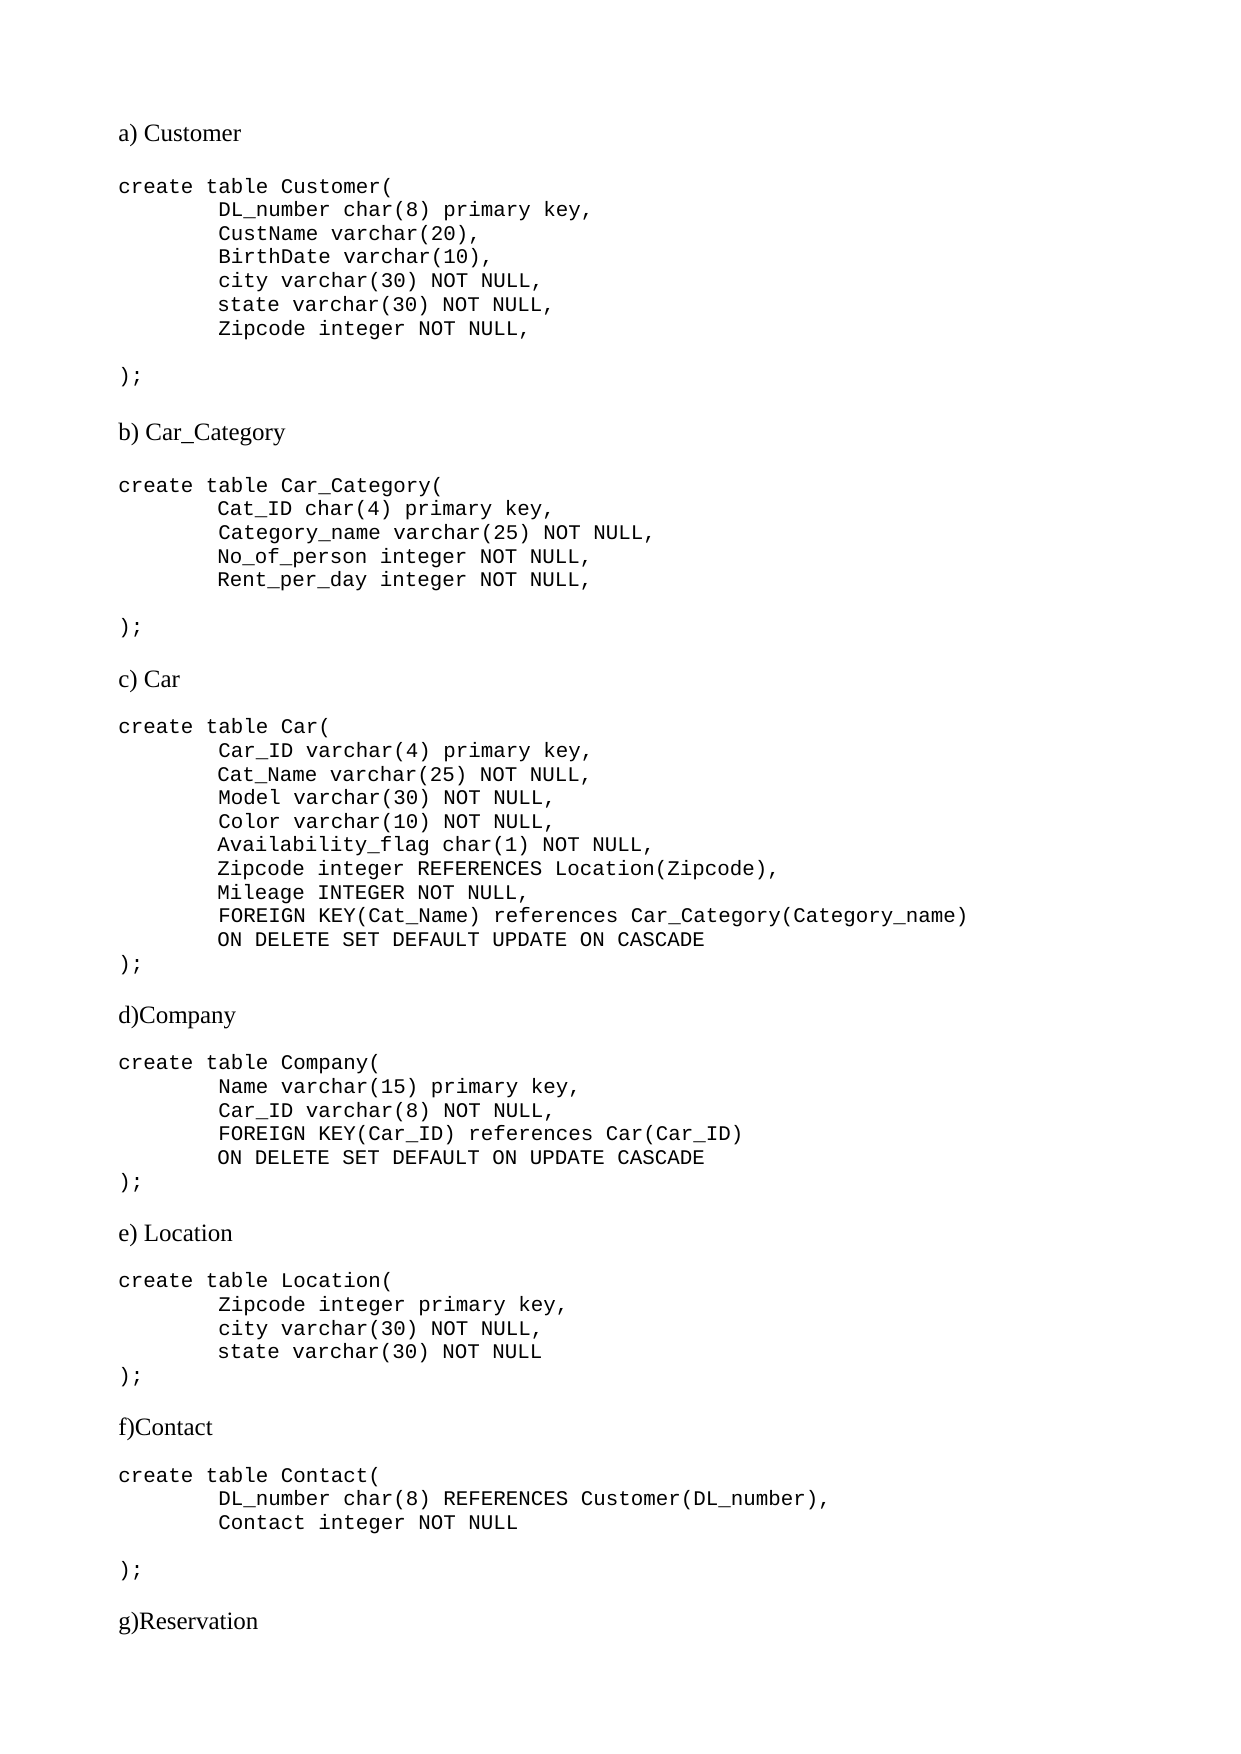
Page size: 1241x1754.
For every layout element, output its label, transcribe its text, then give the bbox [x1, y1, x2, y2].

text Cat_ID char(4) primary key, [118, 498, 1122, 522]
text Contact integer NOT NULL [118, 1512, 1122, 1536]
text f)Contact [118, 1412, 1122, 1441]
text e) Location [118, 1218, 1122, 1247]
text ); [118, 617, 1122, 640]
text b) Car_Category [118, 417, 1122, 446]
text ); [118, 1559, 1122, 1583]
text DL_number char(8) primary key, [118, 199, 1122, 223]
text No_of_person integer NOT NULL, [118, 546, 1122, 569]
text ); [118, 365, 1122, 388]
text state varchar(30) NOT NULL, [118, 294, 1122, 317]
text Zipcode integer REFERENCES Location(Zipcode), [118, 858, 1122, 882]
text ); [118, 1171, 1122, 1194]
text a) Customer [118, 118, 1122, 147]
text FOREIGN KEY(Cat_Name) references Car_Category(Category_name) [118, 905, 1122, 929]
text Zipcode integer primary key, [118, 1294, 1122, 1318]
text DL_number char(8) REFERENCES Customer(DL_number), [118, 1488, 1122, 1512]
text create table Customer( [118, 176, 1122, 199]
text Model varchar(30) NOT NULL, [118, 787, 1122, 811]
text Cat_Name varchar(25) NOT NULL, [118, 763, 1122, 787]
text create table Company( [118, 1052, 1122, 1076]
text Name varchar(15) primary key, [118, 1076, 1122, 1100]
text create table Contact( [118, 1464, 1122, 1488]
text create table Car( [118, 716, 1122, 740]
text Availability_flag char(1) NOT NULL, [118, 834, 1122, 858]
text ); [118, 953, 1122, 976]
text Category_name varchar(25) NOT NULL, [118, 522, 1122, 546]
text Color varchar(10) NOT NULL, [118, 811, 1122, 834]
text ON DELETE SET DEFAULT ON UPDATE CASCADE [118, 1147, 1122, 1171]
text state varchar(30) NOT NULL [118, 1341, 1122, 1365]
text Mileage INTEGER NOT NULL, [118, 882, 1122, 905]
text ON DELETE SET DEFAULT UPDATE ON CASCADE [118, 929, 1122, 953]
text FOREIGN KEY(Car_ID) references Car(Car_ID) [118, 1123, 1122, 1147]
text create table Car_Category( [118, 475, 1122, 498]
text g)Reservation [118, 1606, 1122, 1635]
text create table Location( [118, 1270, 1122, 1294]
text city varchar(30) NOT NULL, [118, 270, 1122, 294]
text BirthDate varchar(10), [118, 247, 1122, 270]
text Zipcode integer NOT NULL, [118, 317, 1122, 341]
text city varchar(30) NOT NULL, [118, 1318, 1122, 1341]
text Rent_per_day integer NOT NULL, [118, 569, 1122, 593]
text CustName varchar(20), [118, 223, 1122, 247]
text c) Car [118, 664, 1122, 693]
text Car_ID varchar(8) NOT NULL, [118, 1100, 1122, 1123]
text Car_ID varchar(4) primary key, [118, 740, 1122, 763]
text d)Company [118, 1000, 1122, 1029]
text ); [118, 1365, 1122, 1388]
